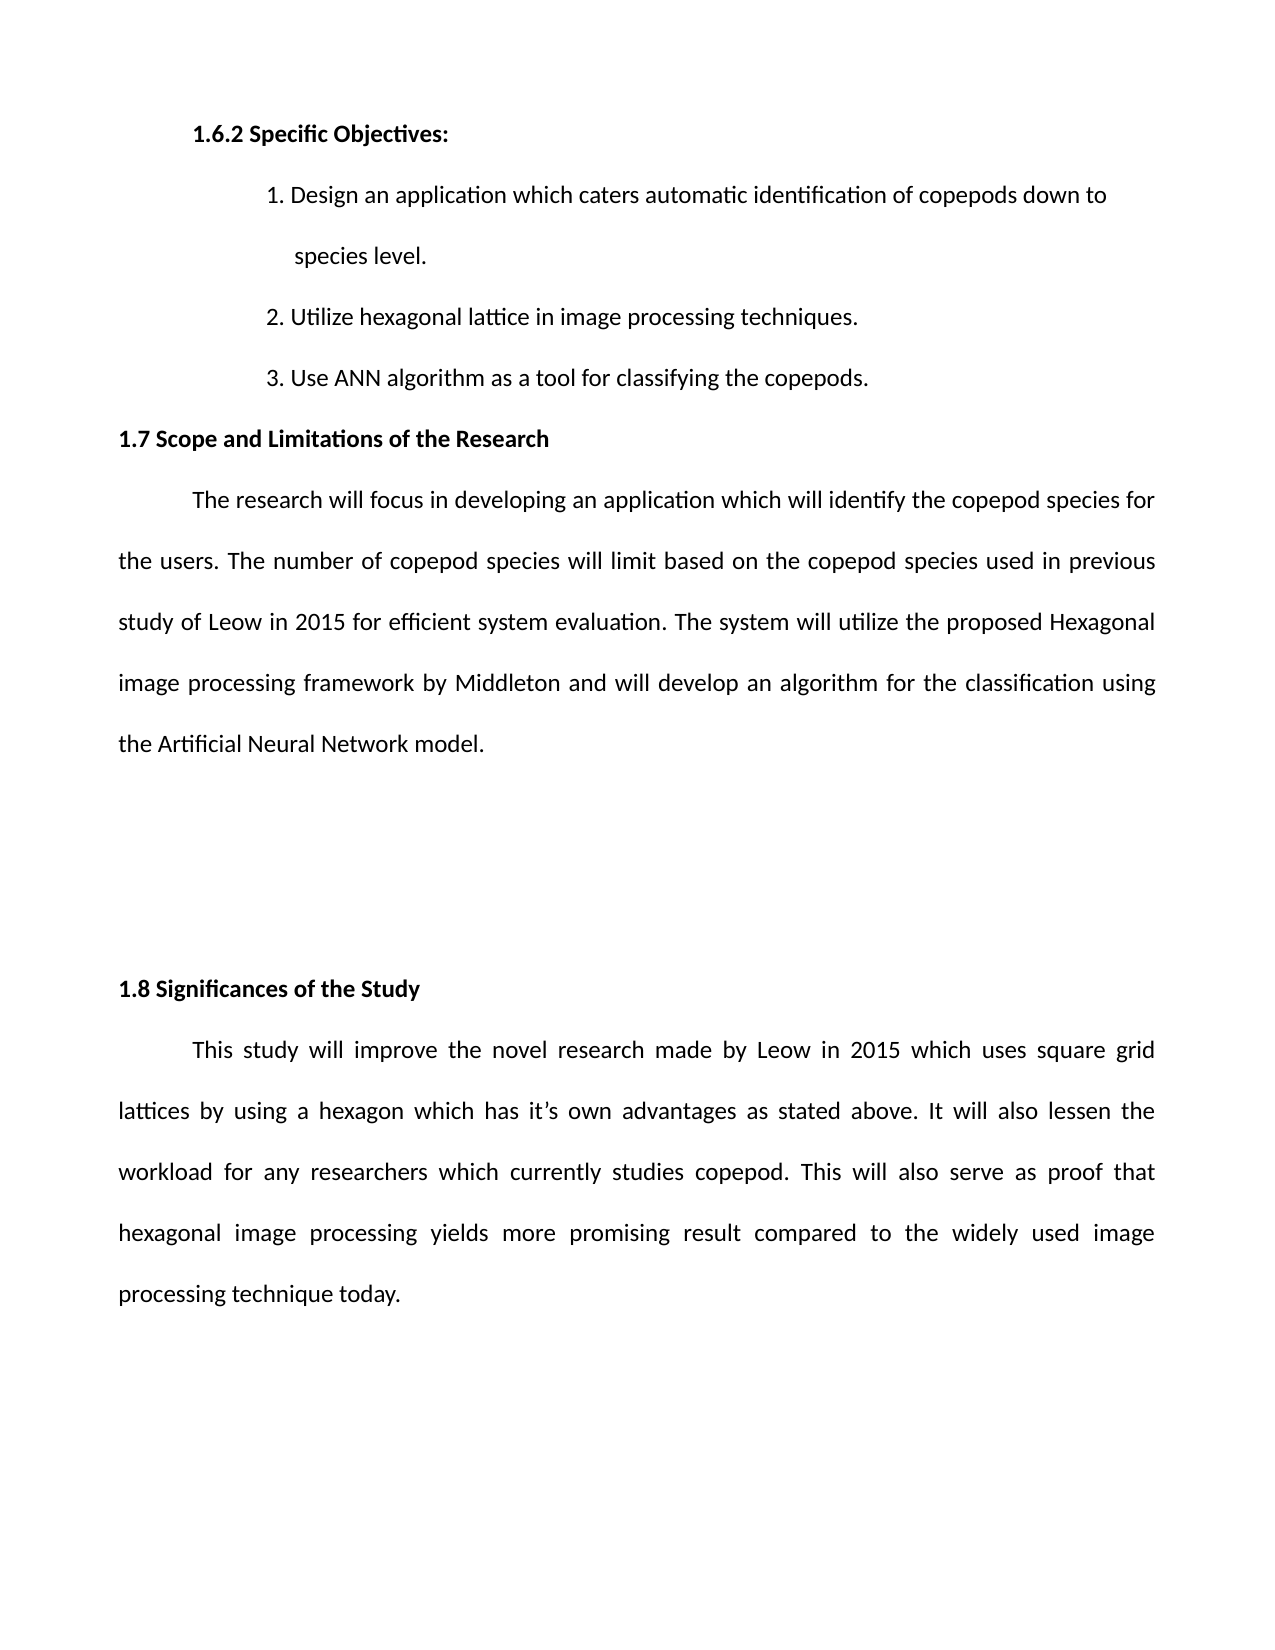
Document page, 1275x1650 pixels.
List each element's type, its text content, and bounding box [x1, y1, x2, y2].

text The research will focus in developing an application which will identify the copepod species for the users. The number of copepod species will limit based on the copepod species used in previous study of Leow in 2015 for efficient system evaluation. The system will utilize the proposed Hexagonal image processing framework by Middleton and will develop an algorithm for the classification using the Artificial Neural Network model. [118, 484, 1157, 759]
text 3. Use ANN algorithm as a tool for classifying the copepods. [118, 362, 1157, 393]
text 1.6.2 Specific Objectives: [118, 118, 1157, 149]
text 1. Design an application which caters automatic identification of copepods down to species level. [118, 179, 1157, 271]
text 1.7 Scope and Limitations of the Research [118, 423, 1157, 454]
text This study will improve the novel research made by Leow in 2015 which uses square grid lattices by using a hexagon which has it’s own advantages as stated above. It will also lessen the workload for any researchers which currently studies copepod. This will also serve as proof that hexagonal image processing yields more promising result compared to the widely used image processing technique today. [118, 1034, 1157, 1308]
text 1.8 Significances of the Study [118, 973, 1157, 1003]
text 2. Utilize hexagonal lattice in image processing techniques. [118, 301, 1157, 332]
